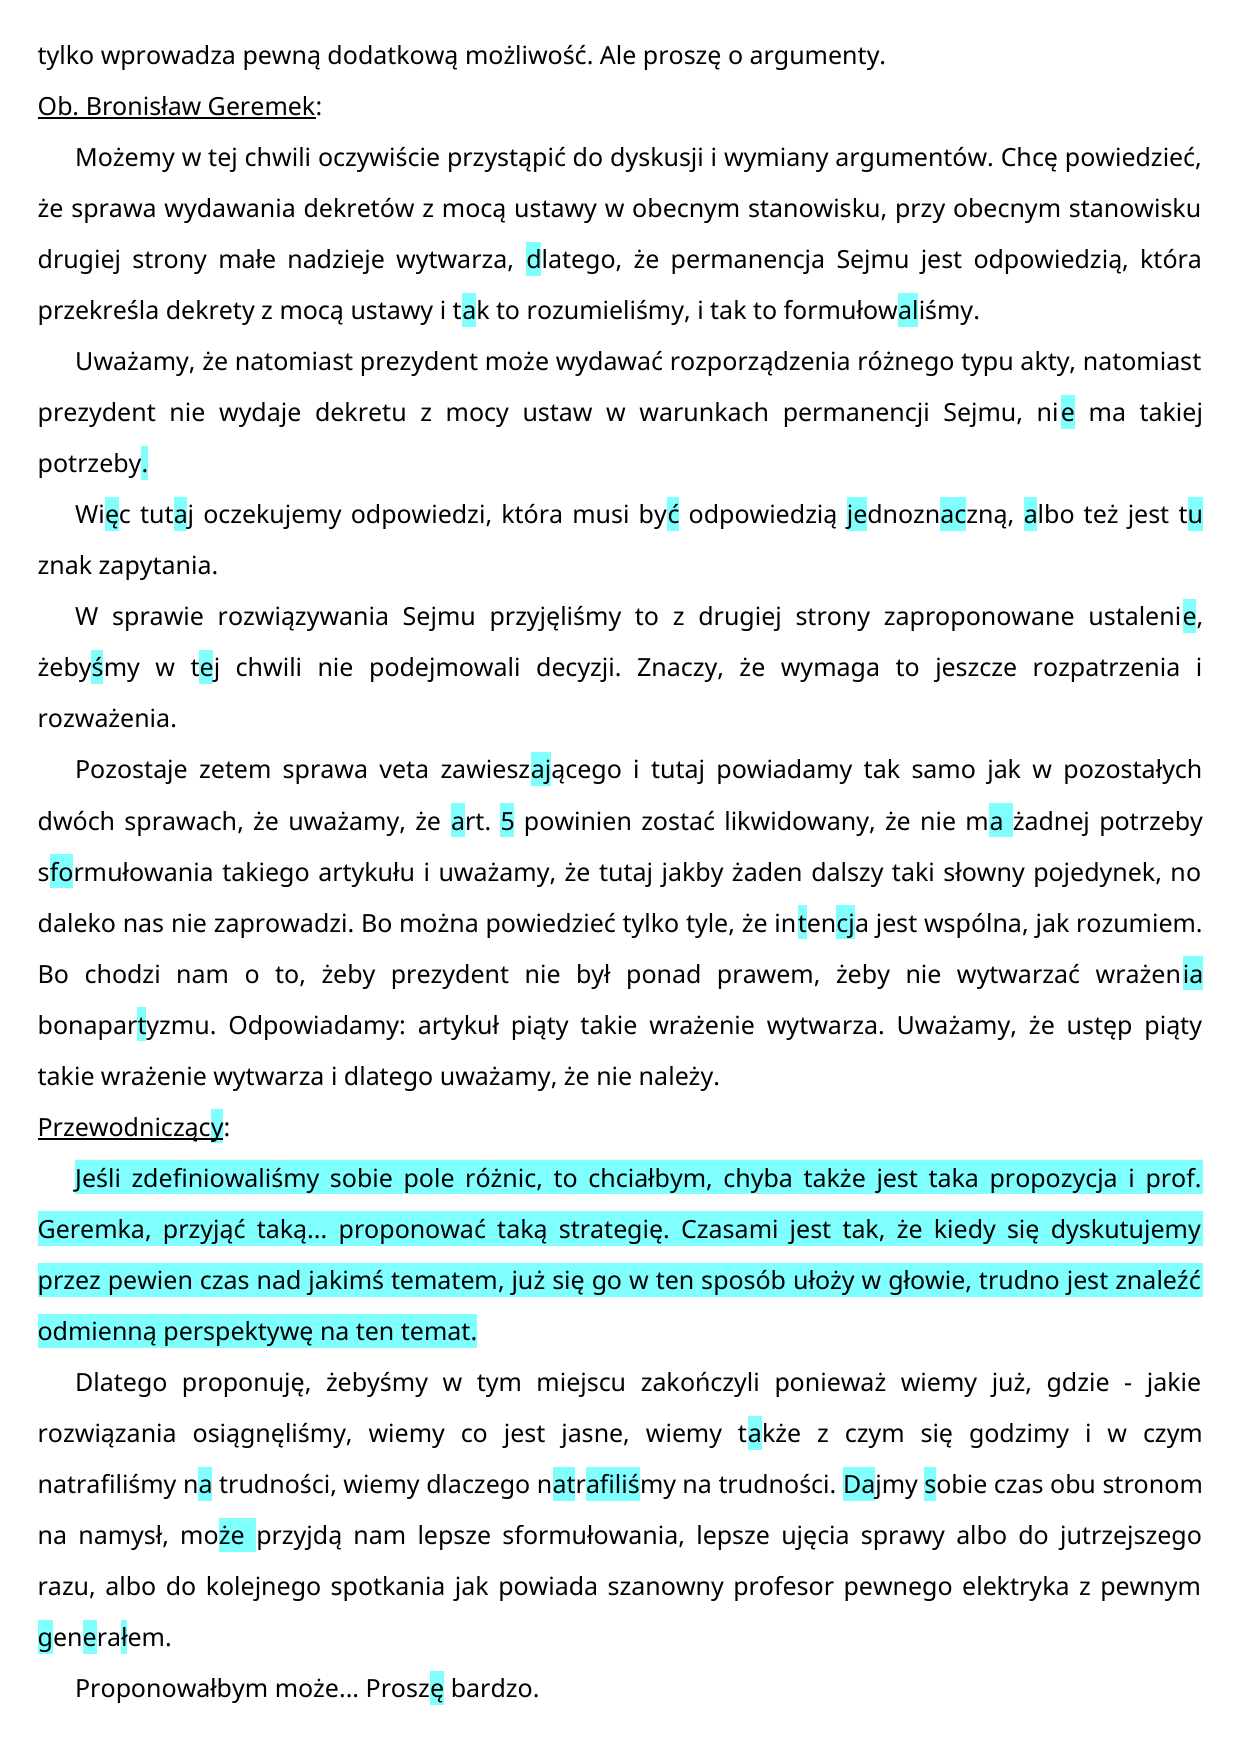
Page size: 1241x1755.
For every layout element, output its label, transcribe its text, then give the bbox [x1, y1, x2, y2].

text Przewodniczący: [37, 1109, 1203, 1143]
text Ob. Bronisław Geremek: [37, 88, 1203, 123]
text W sprawie rozwiązywania Sejmu przyjęliśmy to z drugiej strony zaproponowane ustalenie, żebyśmy w tej chwili nie podejmowali decyzji. Znaczy, że wymaga to jeszcze rozpatrzenia i rozważenia. [37, 599, 1203, 735]
text Proponowałbym może... Proszę bardzo. [37, 1671, 1203, 1705]
text Możemy w tej chwili oczywiście przystąpić do dyskusji i wymiany argumentów. Chcę powiedzieć, że sprawa wydawania dekretów z mocą ustawy w obecnym stanowisku, przy obecnym stanowisku drugiej strony małe nadzieje wytwarza, dlatego, że permanencja Sejmu jest odpowiedzią, która przekreśla dekrety z mocą ustawy i tak to rozumieliśmy, i tak to formułowaliśmy. [37, 139, 1203, 327]
text Pozostaje zetem sprawa veta zawieszającego i tutaj powiadamy tak samo jak w pozostałych dwóch sprawach, że uważamy, że art. 5 powinien zostać likwidowany, że nie ma żadnej potrzeby sformułowania takiego artykułu i uważamy, że tutaj jakby żaden dalszy taki słowny pojedynek, no daleko nas nie zaprowadzi. Bo można powiedzieć tylko tyle, że intencja jest wspólna, jak rozumiem. Bo chodzi nam o to, żeby prezydent nie był ponad prawem, żeby nie wytwarzać wrażenia bonapartyzmu. Odpowiadamy: artykuł piąty takie wrażenie wytwarza. Uważamy, że ustęp piąty takie wrażenie wytwarza i dlatego uważamy, że nie należy. [37, 752, 1203, 1092]
text Jeśli zdefiniowaliśmy sobie pole różnic, to chciałbym, chyba także jest taka propozycja i prof. Geremka, przyjąć taką... proponować taką strategię. Czasami jest tak, że kiedy się dyskutujemy przez pewien czas nad jakimś tematem, już się go w ten sposób ułoży w głowie, trudno jest znaleźć odmienną perspektywę na ten temat. [37, 1160, 1203, 1348]
text tylko wprowadza pewną dodatkową możliwość. Ale proszę o argumenty. [37, 37, 1203, 72]
text Więc tutaj oczekujemy odpowiedzi, która musi być odpowiedzią jednoznaczną, albo też jest tu znak zapytania. [37, 497, 1203, 582]
text Uważamy, że natomiast prezydent może wydawać rozporządzenia różnego typu akty, natomiast prezydent nie wydaje dekretu z mocy ustaw w warunkach permanencji Sejmu, nie ma takiej potrzeby. [37, 344, 1203, 480]
text Dlatego proponuję, żebyśmy w tym miejscu zakończyli ponieważ wiemy już, gdzie - jakie rozwiązania osiągnęliśmy, wiemy co jest jasne, wiemy także z czym się godzimy i w czym natrafiliśmy na trudności, wiemy dlaczego natrafiliśmy na trudności. Dajmy sobie czas obu stronom na namysł, może przyjdą nam lepsze sformułowania, lepsze ujęcia sprawy albo do jutrzejszego razu, albo do kolejnego spotkania jak powiada szanowny profesor pewnego elektryka z pewnym generałem. [37, 1364, 1203, 1654]
